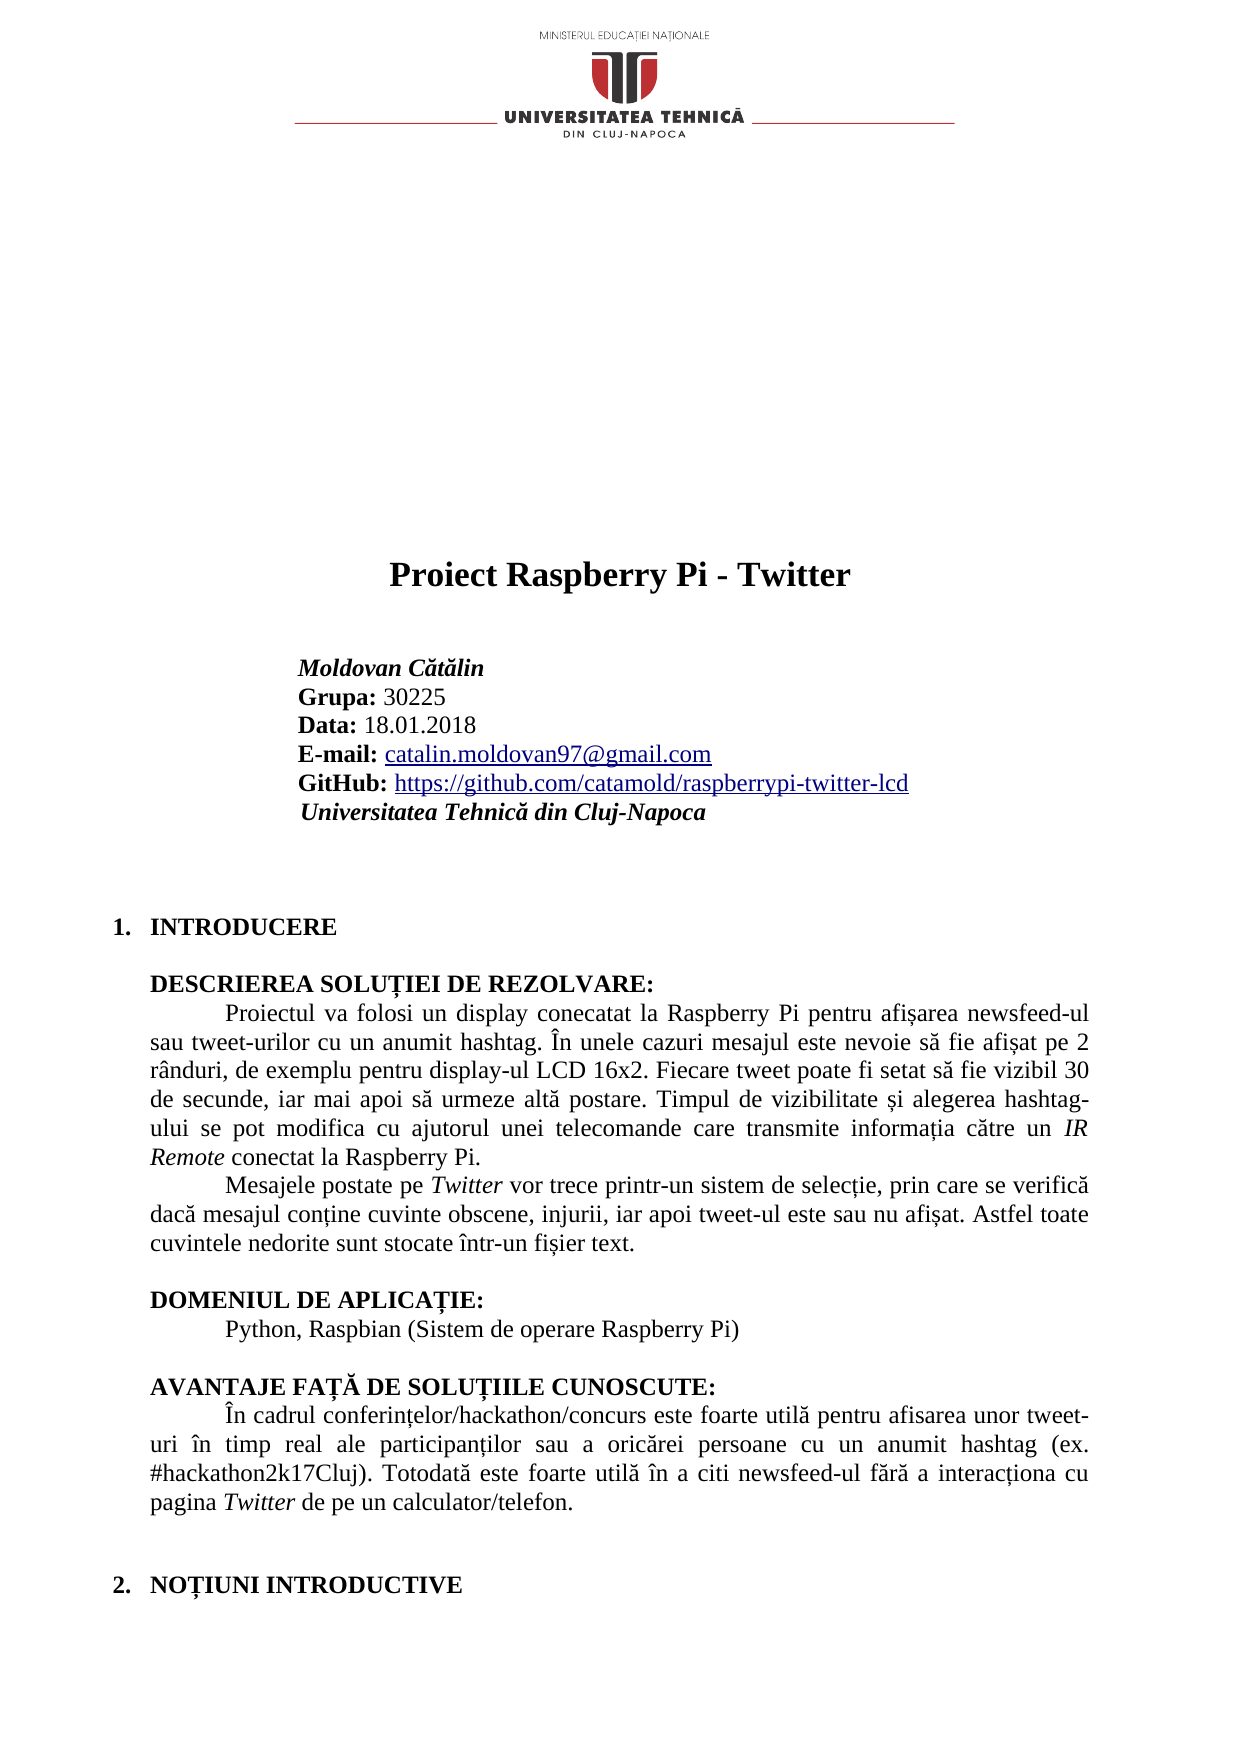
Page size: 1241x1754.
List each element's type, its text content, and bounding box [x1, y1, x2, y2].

text Grupa: 30225 [298, 682, 1090, 710]
text Mesajele postate pe Twitter vor trece printr-un sistem de selecție, prin care se verifică dacă mesajul conține cuvinte obscene, injurii, iar apoi tweet-ul este sau nu afișat. Astfel toate cuvintele nedorite sunt stocate într-un fișier text. [150, 1170, 1090, 1257]
text Data: 18.01.2018 [298, 710, 1090, 739]
text În cadrul conferințelor/hackathon/concurs este foarte utilă pentru afisarea unor tweet-uri în timp real ale participanților sau a oricărei persoane cu un anumit hashtag (ex. #hackathon2k17Cluj). Totodată este foarte utilă în a citi newsfeed-ul fără a interacționa cu pagina Twitter de pe un calculator/telefon. [150, 1400, 1090, 1515]
text Python, Raspbian (Sistem de operare Raspberry Pi) [150, 1314, 1090, 1343]
text Universitatea Tehnică din Cluj-Napoca [225, 797, 1090, 825]
text AVANTAJE FAȚĂ DE SOLUȚIILE CUNOSCUTE: [150, 1372, 1090, 1400]
text Moldovan Cătălin [298, 653, 1090, 682]
list NOȚIUNI INTRODUCTIVE [112, 1570, 1090, 1599]
text DESCRIEREA SOLUȚIEI DE REZOLVARE: [150, 969, 1090, 998]
text DOMENIUL DE APLICAȚIE: [150, 1285, 1090, 1314]
text Proiect Raspberry Pi - Twitter [150, 430, 1090, 594]
text GitHub: https://github.com/catamold/raspberrypi-twitter-lcd [298, 768, 1090, 797]
text Proiectul va folosi un display conecatat la Raspberry Pi pentru afișarea newsfeed-ul sau tweet-urilor cu un anumit hashtag. În unele cazuri mesajul este nevoie să fie afișat pe 2 rânduri, de exemplu pentru display-ul LCD 16x2. Fiecare tweet poate fi setat să fie vizibil 30 de secunde, iar mai apoi să urmeze altă postare. Timpul de vizibilitate și alegerea hashtag-ului se pot modifica cu ajutorul unei telecomande care transmite informația către un IR Remote conectat la Raspberry Pi. [150, 998, 1090, 1170]
list INTRODUCERE [112, 912, 1090, 940]
text E-mail: catalin.moldovan97@gmail.com [298, 739, 1090, 768]
